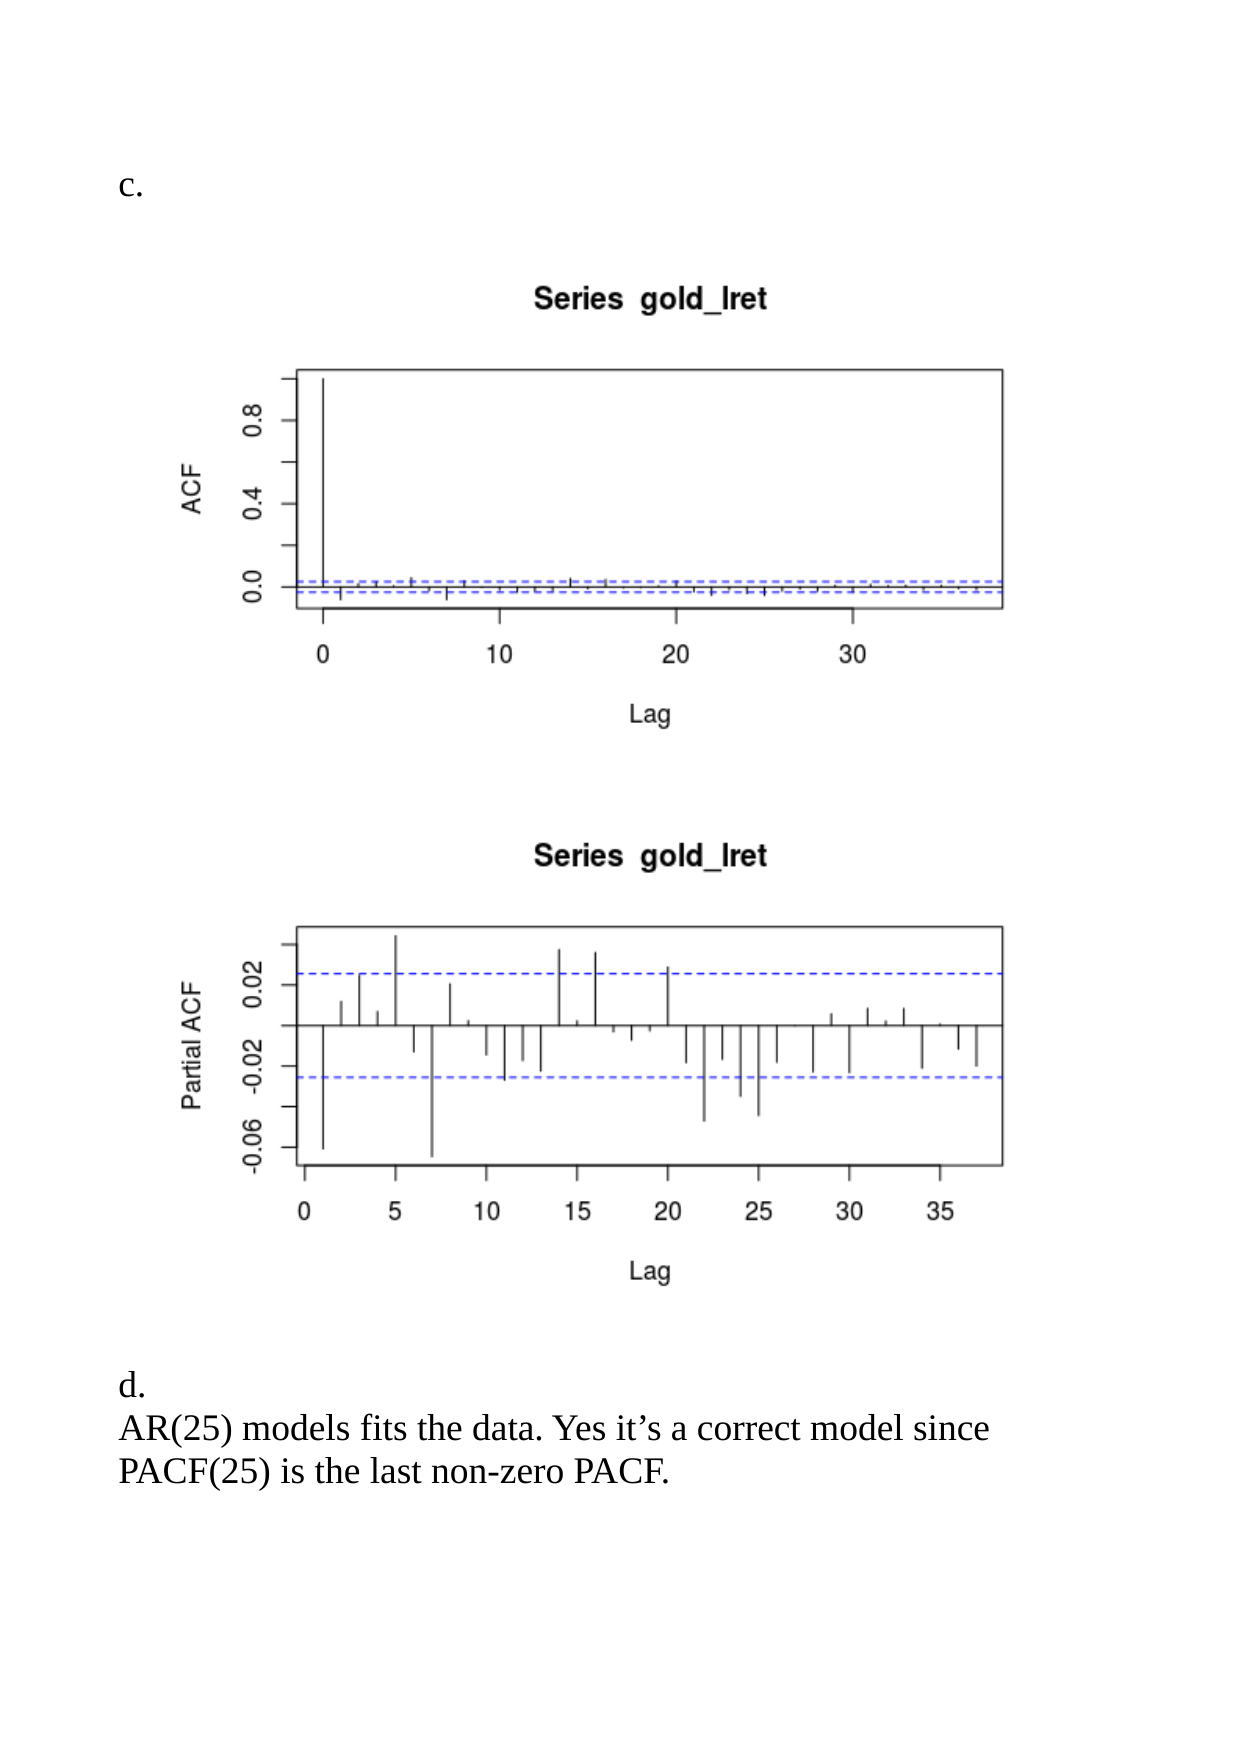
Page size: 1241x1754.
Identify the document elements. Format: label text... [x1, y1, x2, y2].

picture [174, 247, 1066, 762]
text AR(25) models fits the data. Yes it’s a correct model since PACF(25) is the last non-zero PACF. [118, 1405, 1122, 1491]
text c. [118, 161, 1122, 204]
text d. [118, 1362, 1122, 1405]
picture [174, 804, 1066, 1319]
